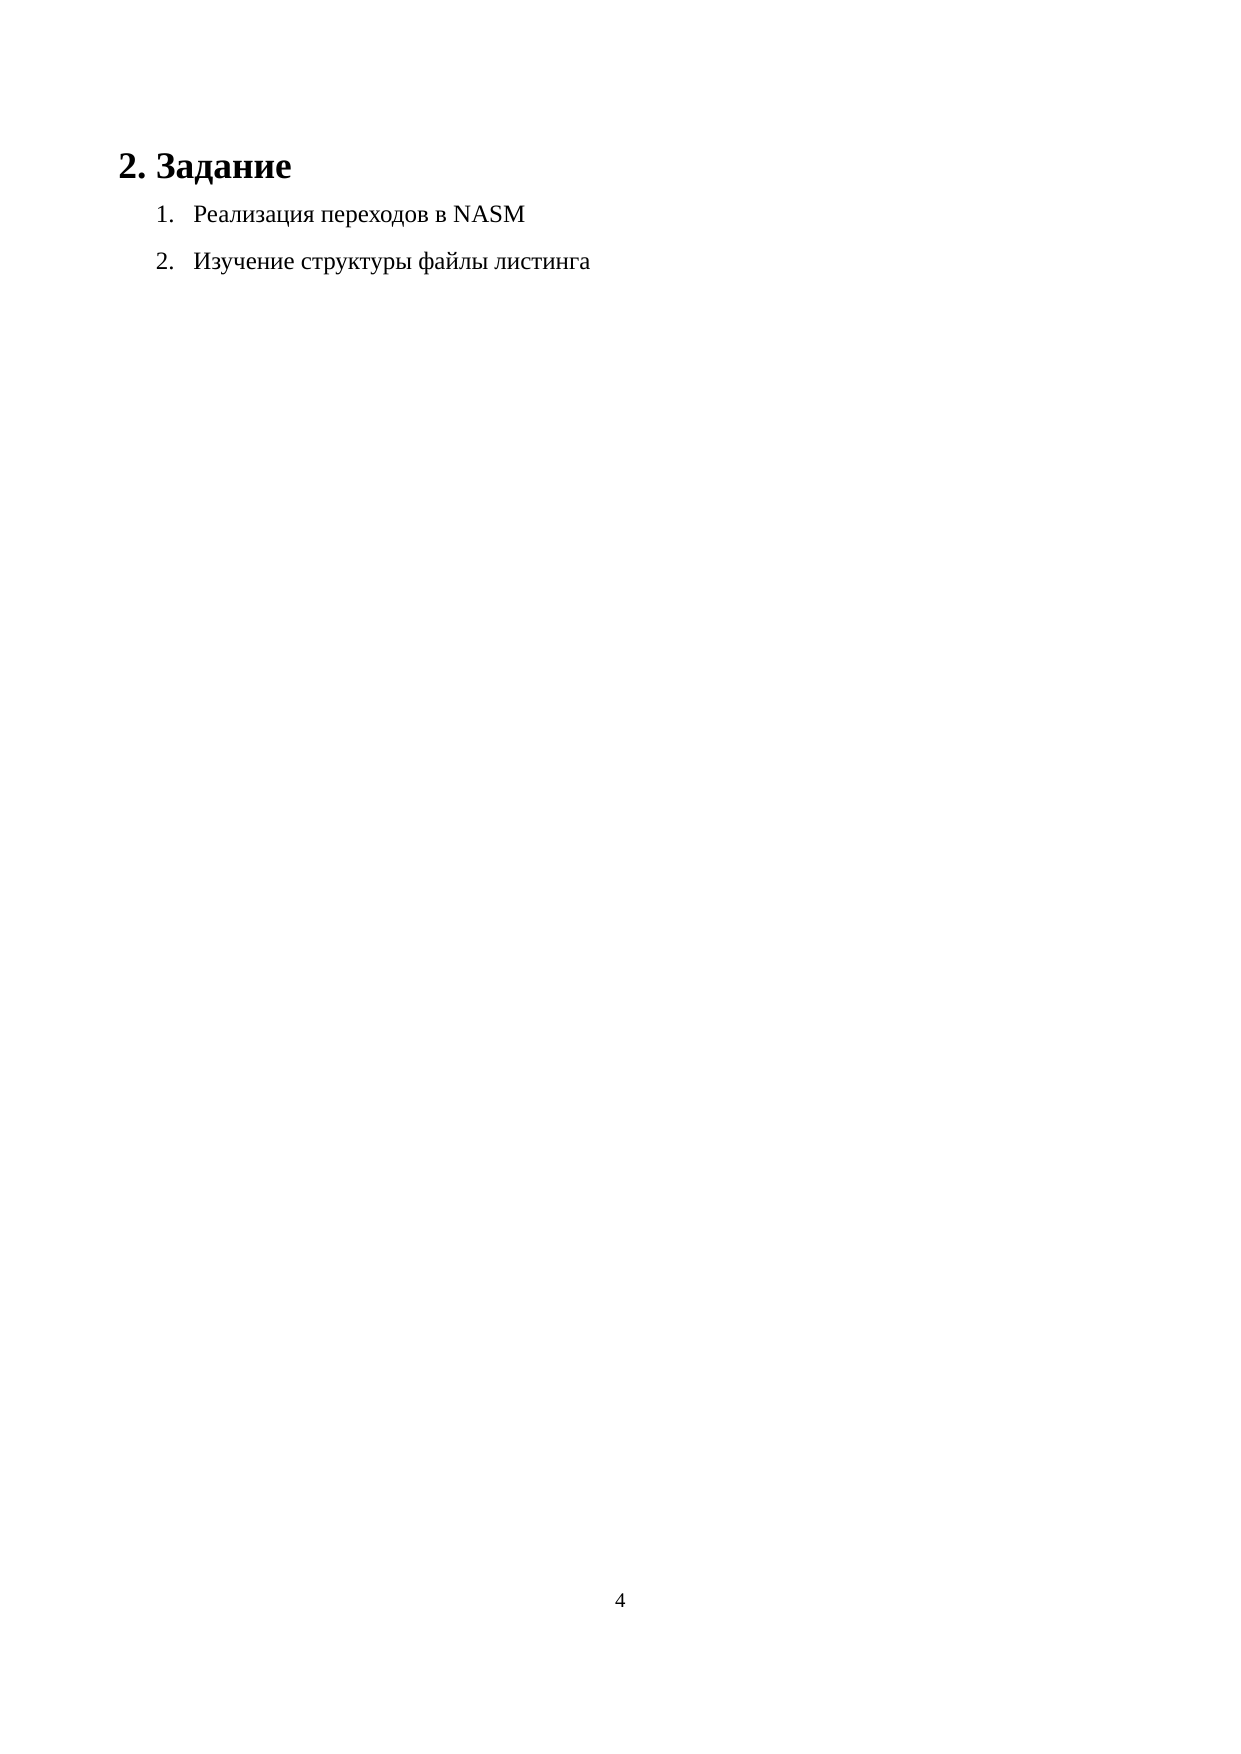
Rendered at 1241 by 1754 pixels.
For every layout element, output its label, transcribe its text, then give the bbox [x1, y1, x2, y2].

list Изучение структуры файлы листинга [156, 246, 1122, 275]
list Реализация переходов в NASM [156, 199, 1122, 227]
subtitle 2. Задание [118, 143, 1122, 186]
